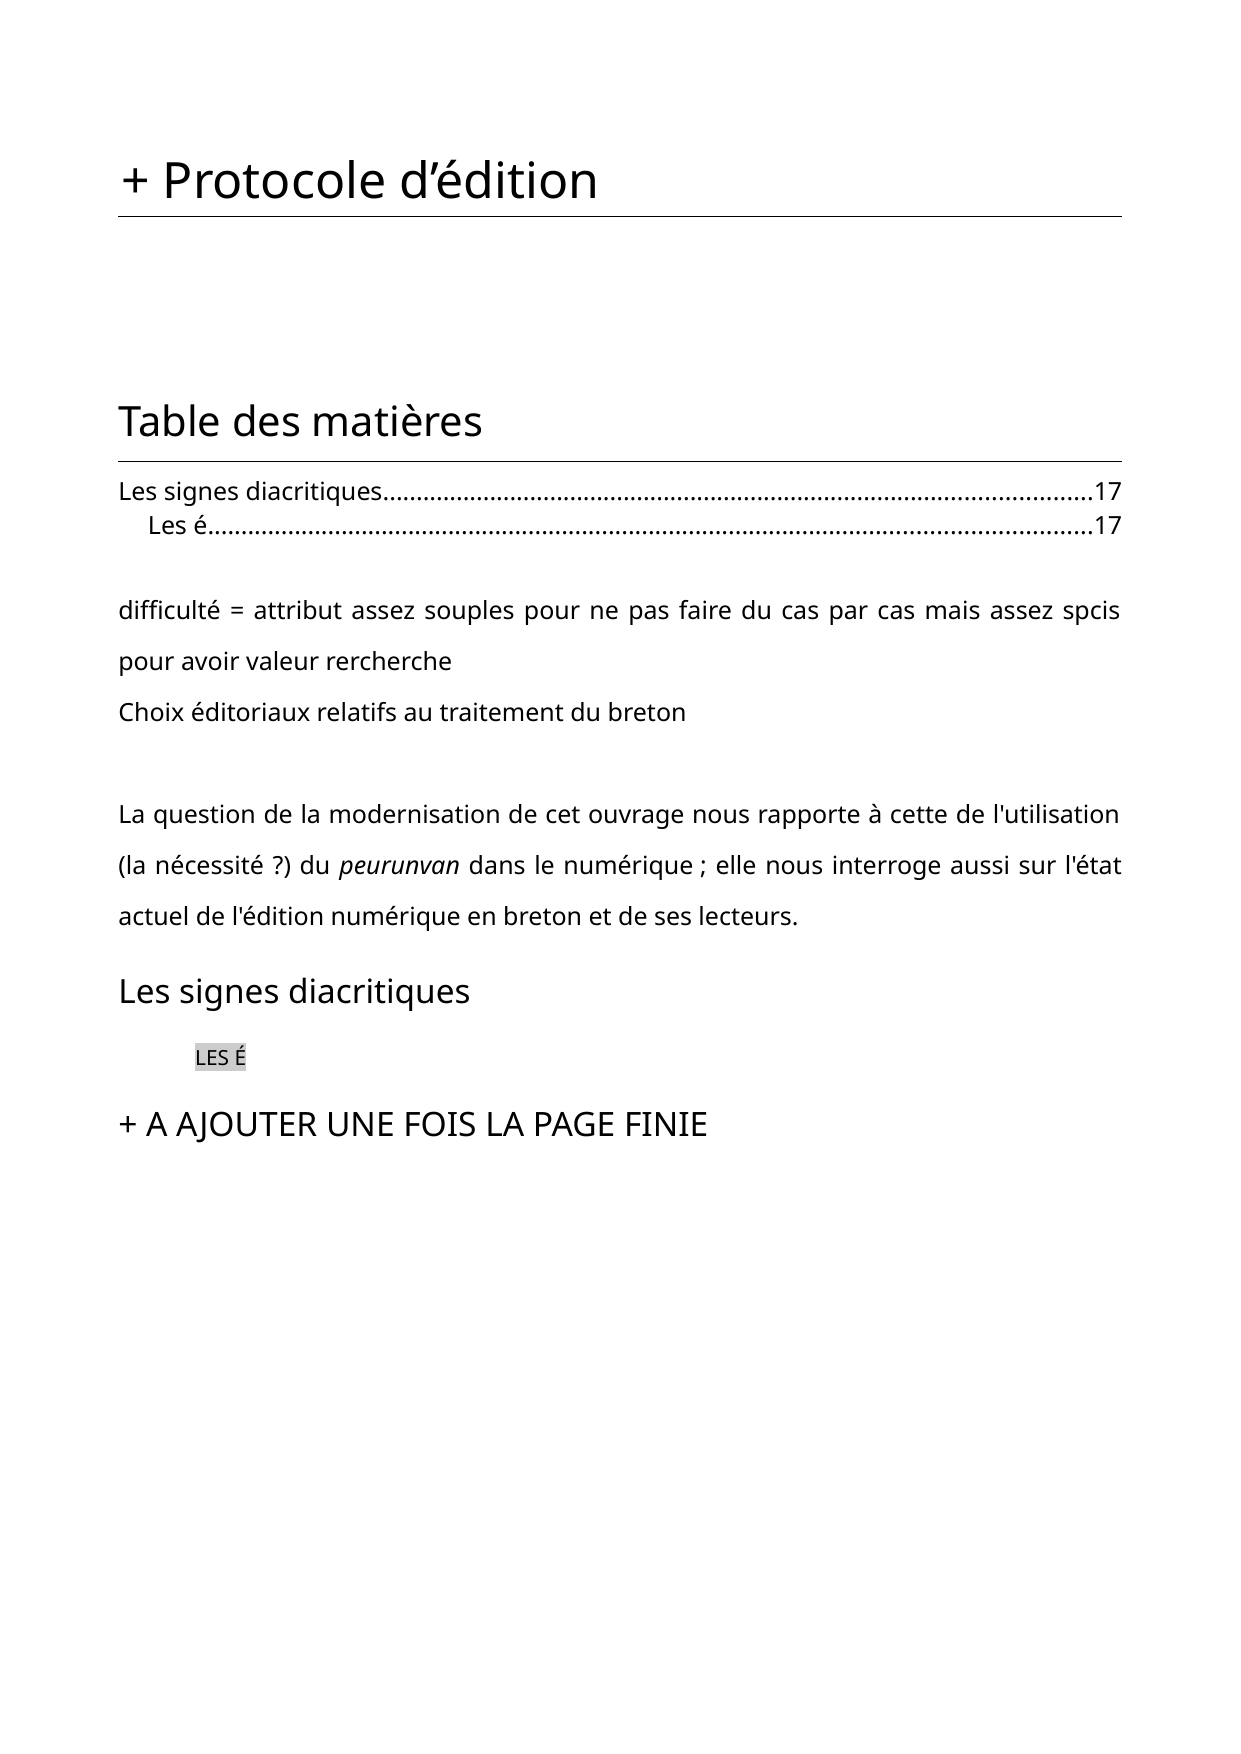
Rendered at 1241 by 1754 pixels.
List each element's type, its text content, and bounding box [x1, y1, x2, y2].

text difficulté = attribut assez souples pour ne pas faire du cas par cas mais assez spcis pour avoir valeur rercherche [118, 593, 1122, 678]
text La question de la modernisation de cet ouvrage nous rapporte à cette de l'utilisation (la nécessité ?) du peurunvan dans le numérique ; elle nous interroge aussi sur l'état actuel de l'édition numérique en breton et de ses lecteurs. [118, 797, 1122, 933]
text Les signes diacritiques [118, 968, 1122, 1013]
subtitle + Protocole d’édition [118, 142, 1122, 216]
text Les é [246, 1043, 1122, 1071]
subtitle + A AJOUTER UNE FOIS LA PAGE FINIE [118, 1101, 1122, 1146]
text Les é [118, 1043, 195, 1071]
text Choix éditoriaux relatifs au traitement du breton [118, 695, 1122, 729]
text Les é 17 [148, 508, 1122, 542]
text Les signes diacritiques 17 [118, 473, 1122, 508]
subtitle Table des matières [118, 392, 1122, 461]
